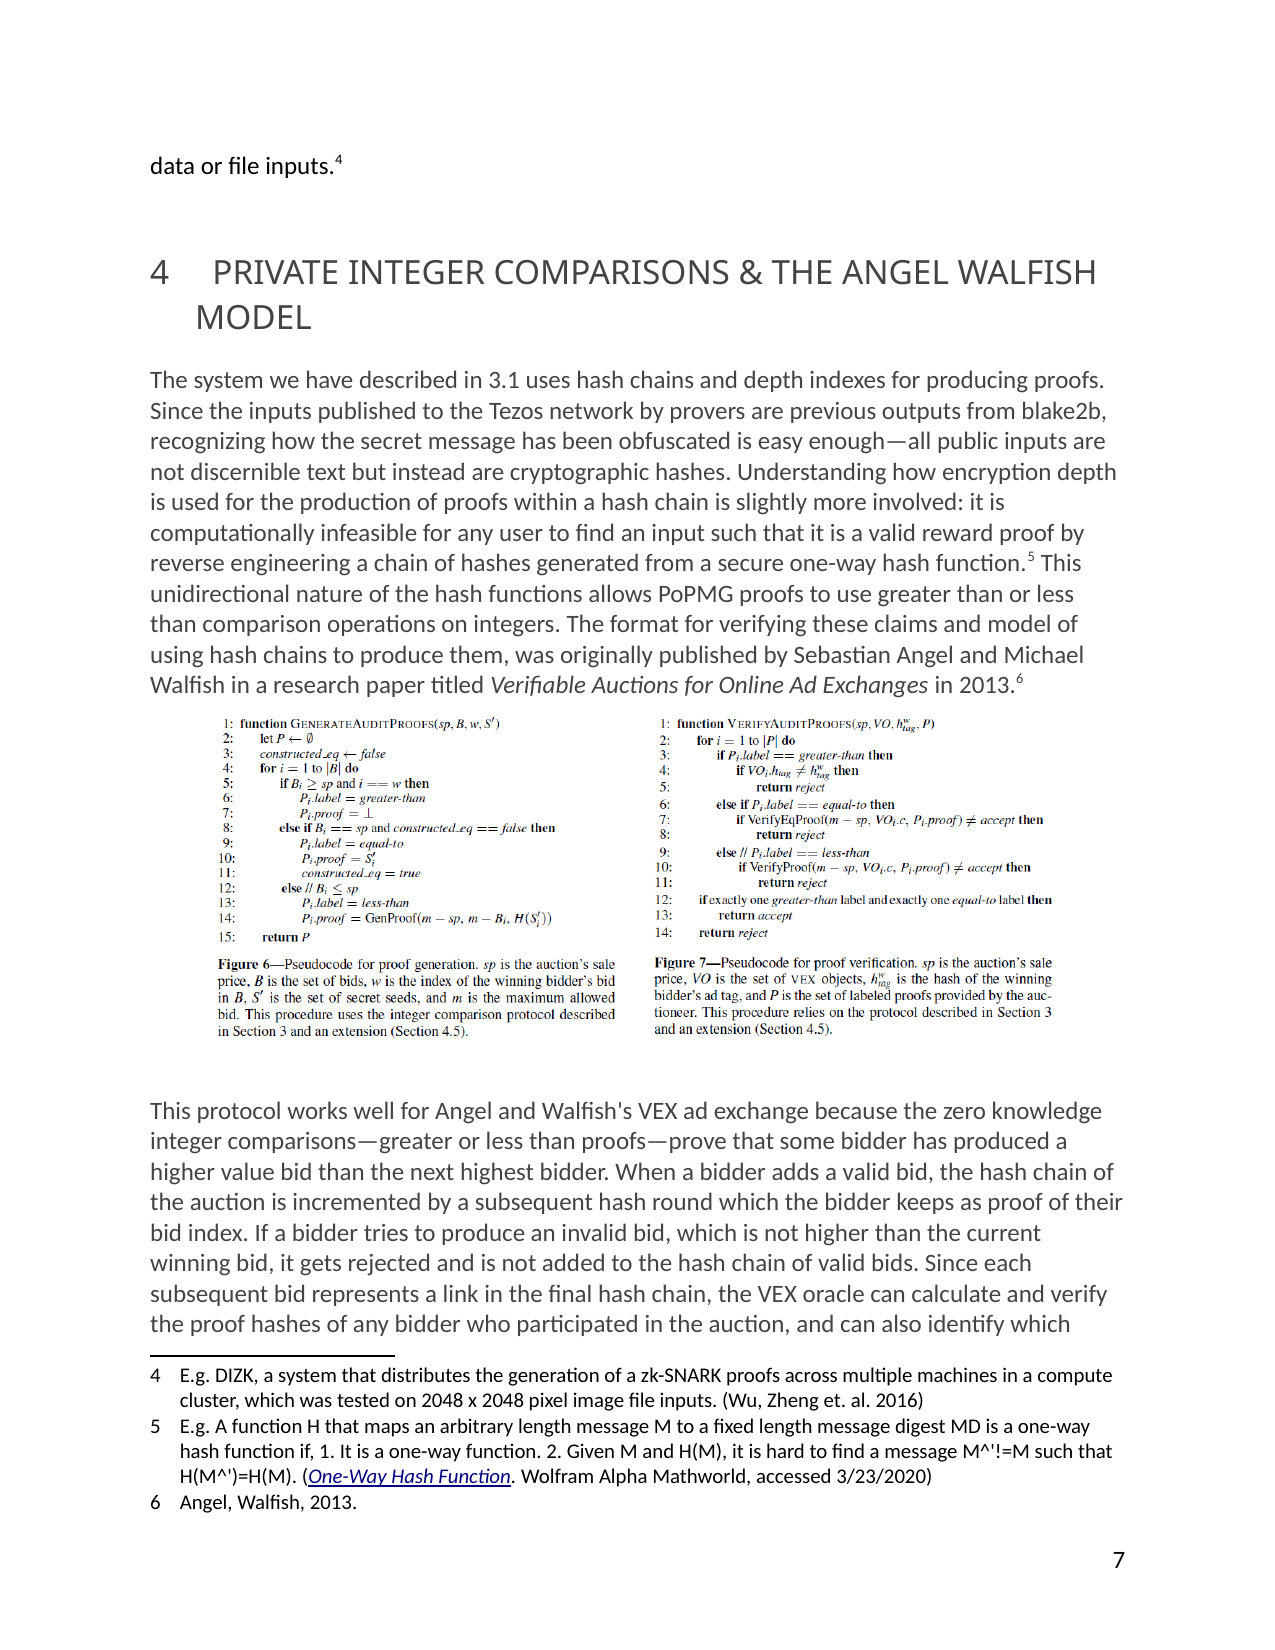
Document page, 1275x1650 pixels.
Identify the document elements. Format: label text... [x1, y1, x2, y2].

text data or file inputs. [150, 150, 1125, 181]
text E.g. A function H that maps an arbitrary length message M to a fixed length message digest MD is a one-way hash function if, 1. It is a one-way function. 2. Given M and H(M), it is hard to find a message M^'!=M such that H(M^')=H(M). (One-Way Hash Function. Wolfram Alpha Mathworld, accessed 3/23/2020) [150, 1413, 1125, 1489]
picture [214, 711, 1059, 1040]
text E.g. DIZK, a system that distributes the generation of a zk-SNARK proofs across multiple machines in a compute cluster, which was tested on 2048 x 2048 pixel image file inputs. (Wu, Zheng et. al. 2016) [150, 1362, 1125, 1413]
subtitle 4 PRIVATE INTEGER COMPARISONS & THE ANGEL WALFISH MODEL [150, 248, 1125, 339]
text The system we have described in 3.1 uses hash chains and depth indexes for producing proofs. Since the inputs published to the Tezos network by provers are previous outputs from blake2b, recognizing how the secret message has been obfuscated is easy enough—all public inputs are not discernible text but instead are cryptographic hashes. Understanding how encryption depth is used for the production of proofs within a hash chain is slightly more involved: it is computationally infeasible for any user to find an input such that it is a valid reward proof by reverse engineering a chain of hashes generated from a secure one-way hash function. This unidirectional nature of the hash functions allows PoPMG proofs to use greater than or less than comparison operations on integers. The format for verifying these claims and model of using hash chains to produce them, was originally published by Sebastian Angel and Michael Walfish in a research paper titled Verifiable Auctions for Online Ad Exchanges in 2013. [150, 364, 1125, 700]
text This protocol works well for Angel and Walfish's VEX ad exchange because the zero knowledge integer comparisons—greater or less than proofs—prove that some bidder has produced a higher value bid than the next highest bidder. When a bidder adds a valid bid, the hash chain of the auction is incremented by a subsequent hash round which the bidder keeps as proof of their bid index. If a bidder tries to produce an invalid bid, which is not higher than the current winning bid, it gets rejected and is not added to the hash chain of valid bids. Since each subsequent bid represents a link in the final hash chain, the VEX oracle can calculate and verify the proof hashes of any bidder who participated in the auction, and can also identify which [150, 1095, 1125, 1339]
text Angel, Walfish, 2013. [150, 1489, 1125, 1514]
